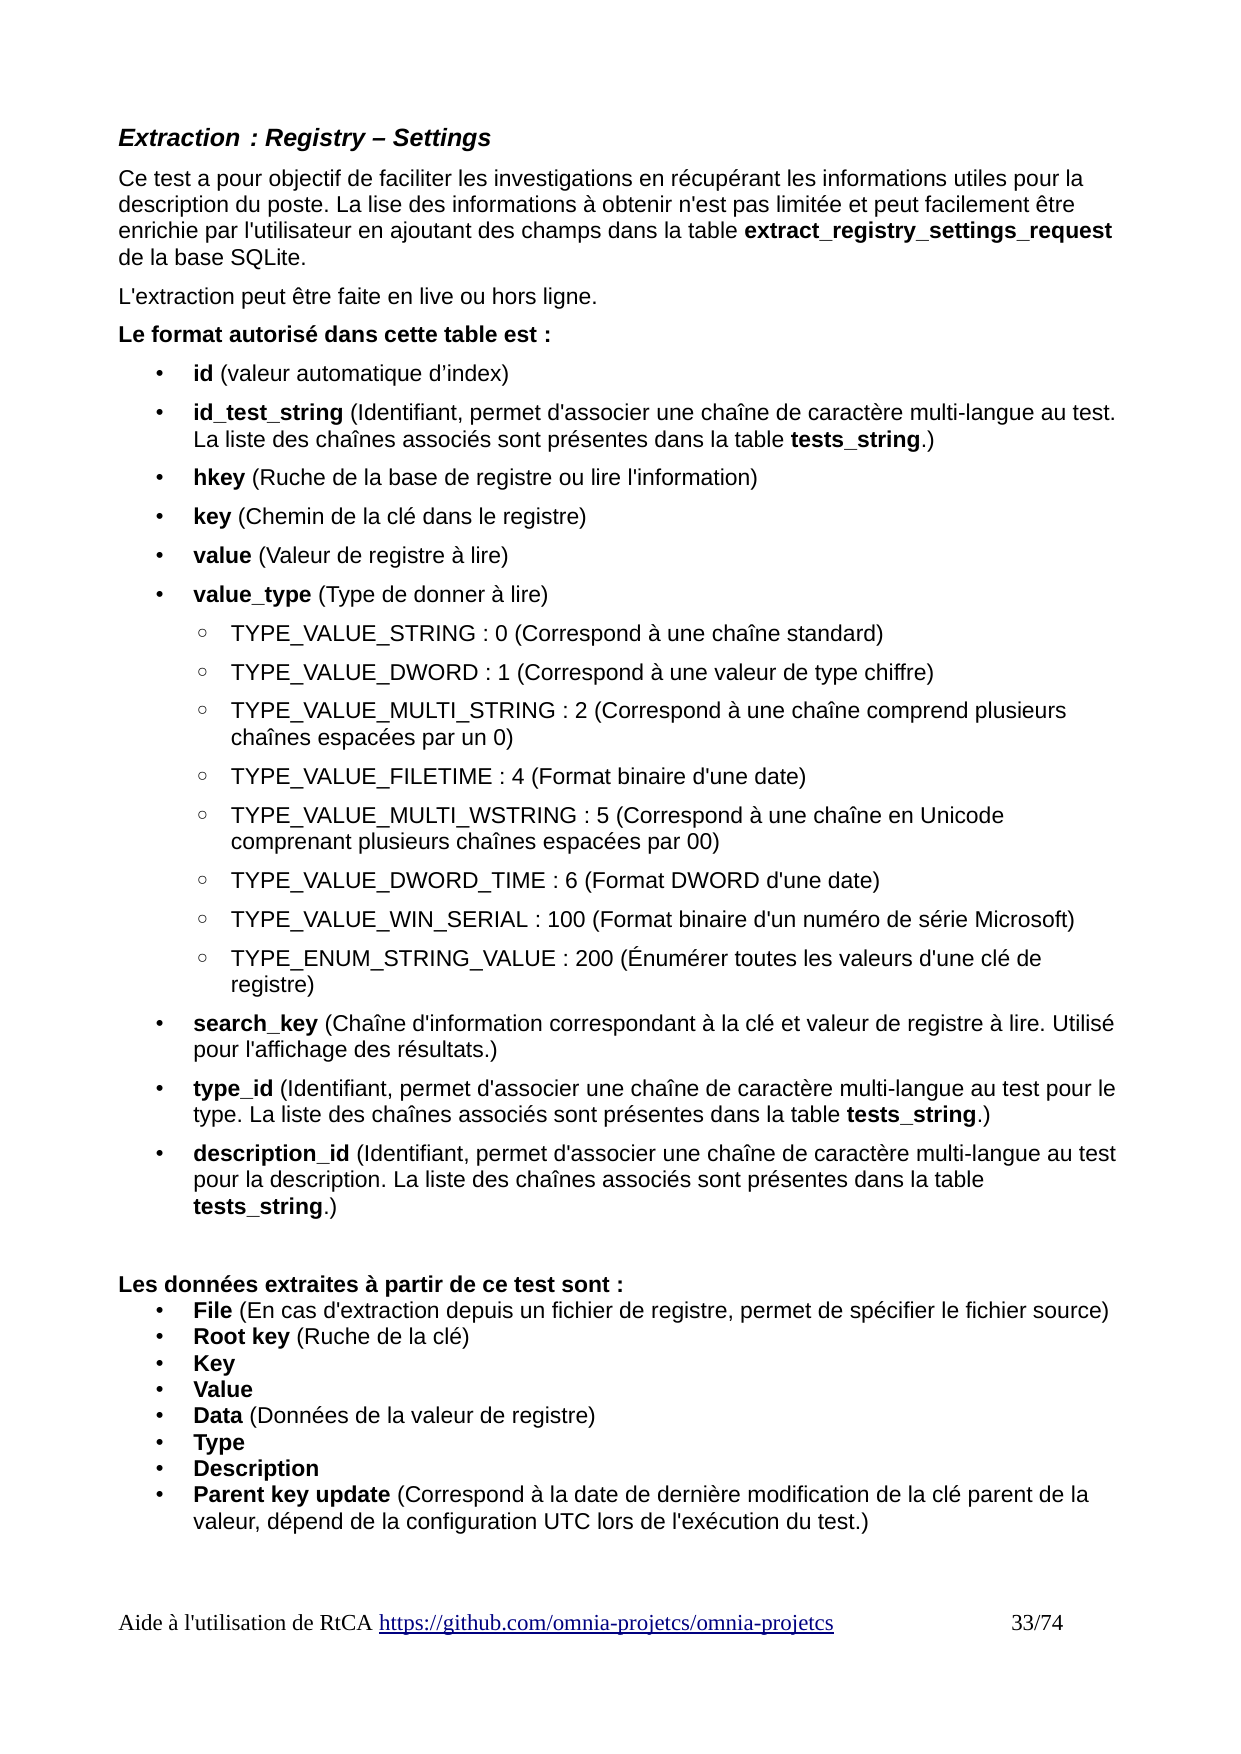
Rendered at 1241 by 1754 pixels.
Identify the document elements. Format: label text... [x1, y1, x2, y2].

list hkey (Ruche de la base de registre ou lire l'information) [156, 464, 1122, 491]
list TYPE_VALUE_DWORD_TIME : 6 (Format DWORD d'une date) [193, 867, 1122, 893]
list TYPE_ENUM_STRING_VALUE : 200 (Énumérer toutes les valeurs d'une clé de registre) [193, 944, 1122, 997]
list TYPE_VALUE_STRING : 0 (Correspond à une chaîne standard) [193, 620, 1122, 646]
list Value [156, 1376, 1122, 1402]
list type_id (Identifiant, permet d'associer une chaîne de caractère multi-langue au test pour le type. La liste des chaînes associés sont présentes dans la table tests_string.) [156, 1075, 1122, 1128]
list TYPE_VALUE_FILETIME : 4 (Format binaire d'une date) [193, 763, 1122, 789]
list key (Chemin de la clé dans le registre) [156, 503, 1122, 529]
list description_id (Identifiant, permet d'associer une chaîne de caractère multi-langue au test pour la description. La liste des chaînes associés sont présentes dans la table tests_string.) [156, 1140, 1122, 1219]
list Description [156, 1455, 1122, 1481]
list TYPE_VALUE_DWORD : 1 (Correspond à une valeur de type chiffre) [193, 659, 1122, 685]
text Les données extraites à partir de ce test sont : [118, 1271, 1122, 1297]
text Le format autorisé dans cette table est : [118, 321, 1122, 348]
list TYPE_VALUE_MULTI_WSTRING : 5 (Correspond à une chaîne en Unicode comprenant plusieurs chaînes espacées par 00) [193, 802, 1122, 854]
subtitle Extraction : Registry – Settings [118, 123, 1122, 152]
list Parent key update (Correspond à la date de dernière modification de la clé parent de la valeur, dépend de la configuration UTC lors de l'exécution du test.) [156, 1481, 1122, 1534]
list id (valeur automatique d’index) [156, 360, 1122, 387]
list id_test_string (Identifiant, permet d'associer une chaîne de caractère multi-langue au test. La liste des chaînes associés sont présentes dans la table tests_string.) [156, 399, 1122, 452]
list value (Valeur de registre à lire) [156, 542, 1122, 568]
list search_key (Chaîne d'information correspondant à la clé et valeur de registre à lire. Utilisé pour l'affichage des résultats.) [156, 1010, 1122, 1062]
list Type [156, 1429, 1122, 1455]
list TYPE_VALUE_WIN_SERIAL : 100 (Format binaire d'un numéro de série Microsoft) [193, 906, 1122, 932]
list TYPE_VALUE_MULTI_STRING : 2 (Correspond à une chaîne comprend plusieurs chaînes espacées par un 0) [193, 697, 1122, 750]
list File (En cas d'extraction depuis un fichier de registre, permet de spécifier le fichier source) [156, 1297, 1122, 1323]
text L'extraction peut être faite en live ou hors ligne. [118, 283, 1122, 309]
text Ce test a pour objectif de faciliter les investigations en récupérant les informations utiles pour la description du poste. La lise des informations à obtenir n'est pas limitée et peut facilement être enrichie par l'utilisateur en ajoutant des champs dans la table extract_registry_settings_request de la base SQLite. [118, 165, 1122, 270]
list Root key (Ruche de la clé) [156, 1323, 1122, 1349]
list Key [156, 1349, 1122, 1376]
list value_type (Type de donner à lire) [156, 581, 1122, 607]
list Data (Données de la valeur de registre) [156, 1402, 1122, 1429]
